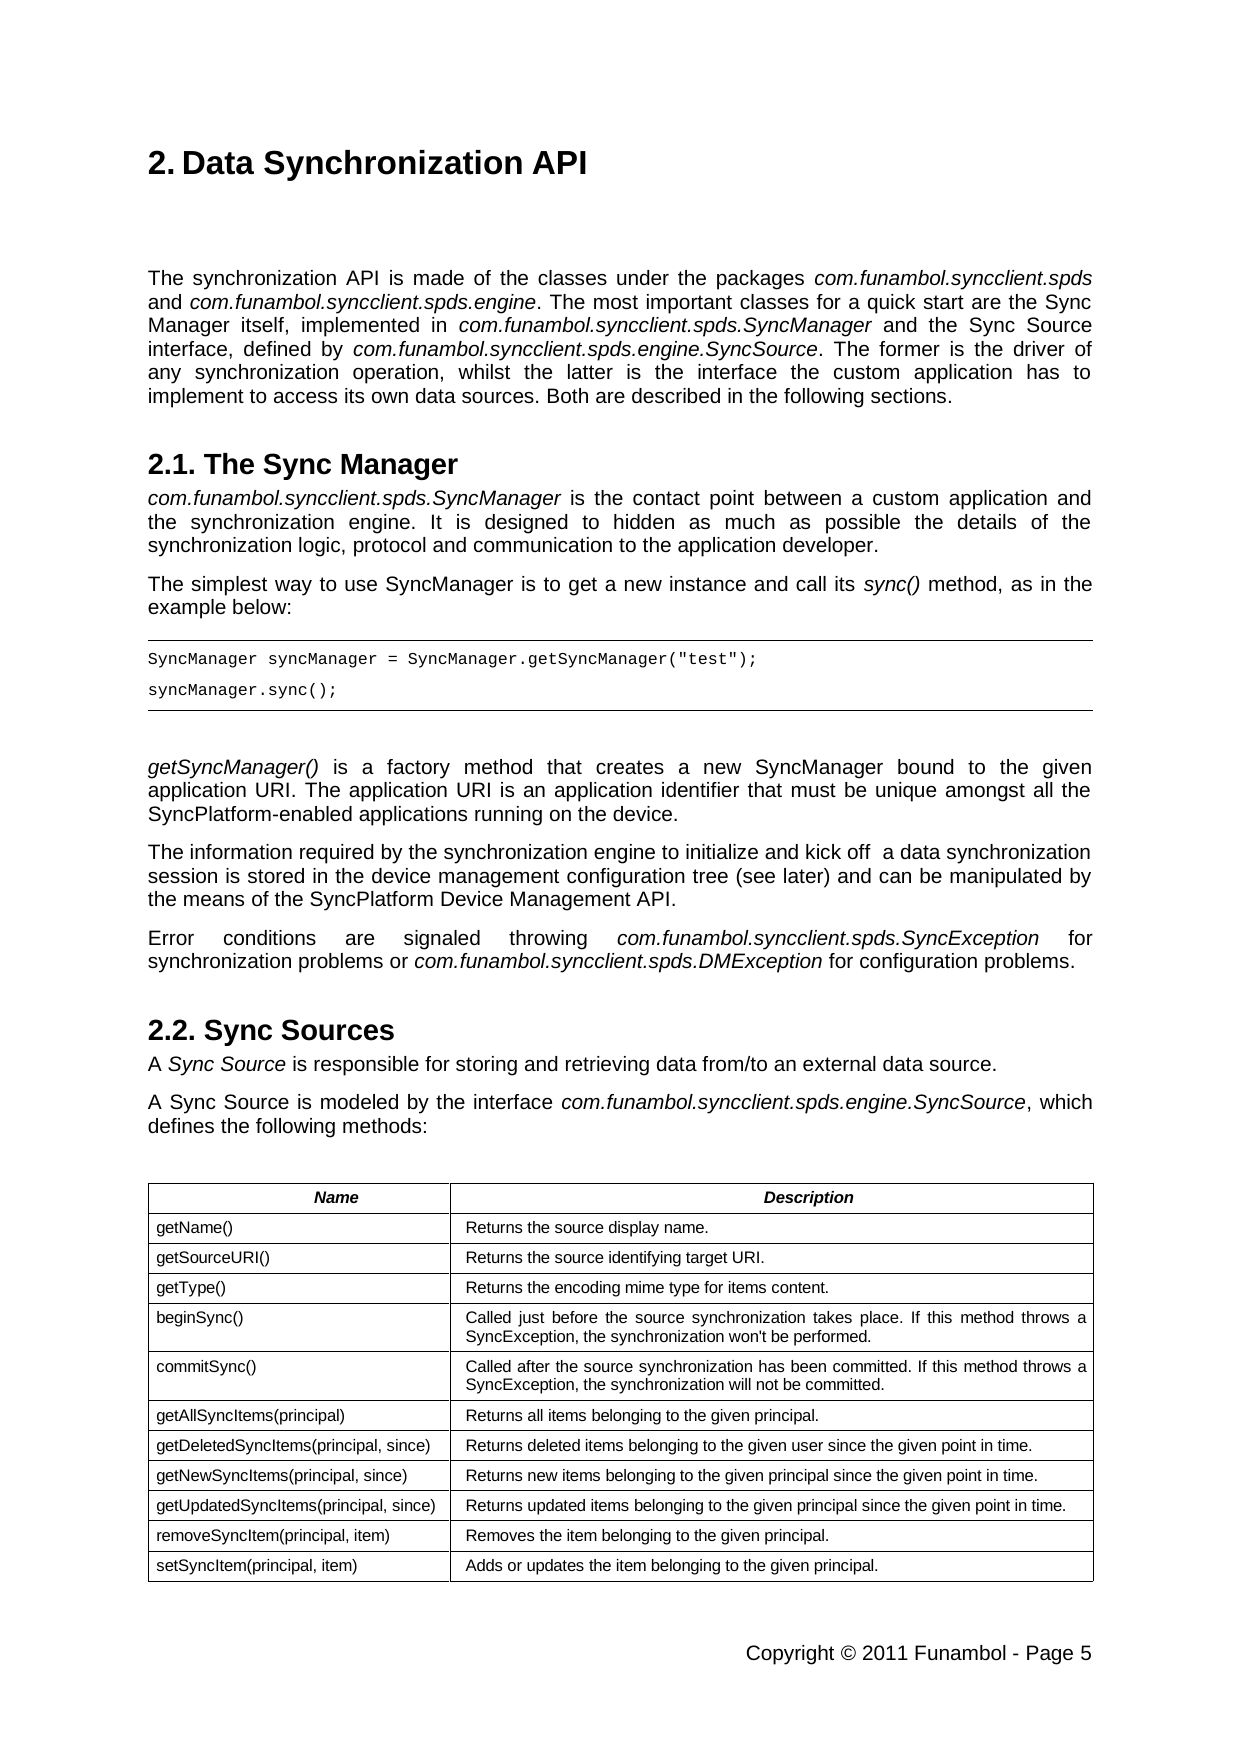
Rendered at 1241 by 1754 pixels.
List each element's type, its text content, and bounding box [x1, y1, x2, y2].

table_cell getDeletedSyncItems(principal, since) [149, 1431, 449, 1460]
text SyncManager syncManager = SyncManager.getSyncManager("test"); [148, 641, 1093, 669]
table_cell Removes the item belonging to the given principal. [451, 1521, 1093, 1551]
text The information required by the synchronization engine to initialize and kick off a data synchronization session is stored in the device management configuration tree (see later) and can be manipulated by the means of the SyncPlatform Device Management API. [148, 841, 1093, 911]
table_cell Returns the source identifying target URI. [451, 1244, 1093, 1273]
table_header Name [149, 1184, 449, 1213]
table_cell Returns all items belonging to the given principal. [451, 1401, 1093, 1430]
text com.funambol.syncclient.spds.SyncManager is the contact point between a custom application and the synchronization engine. It is designed to hidden as much as possible the details of the synchronization logic, protocol and communication to the application developer. [148, 487, 1093, 557]
table_cell getAllSyncItems(principal) [149, 1401, 449, 1430]
subtitle Sync Sources [148, 1013, 1093, 1046]
text The synchronization API is made of the classes under the packages com.funambol.syncclient.spds and com.funambol.syncclient.spds.engine. The most important classes for a quick start are the Sync Manager itself, implemented in com.funambol.syncclient.spds.SyncManager and the Sync Source interface, defined by com.funambol.syncclient.spds.engine.SyncSource. The former is the driver of any synchronization operation, whilst the latter is the interface the custom application has to implement to access its own data sources. Both are described in the following sections. [148, 267, 1093, 408]
table_cell getName() [149, 1214, 449, 1243]
table_cell beginSync() [149, 1304, 449, 1351]
text A Sync Source is responsible for storing and retrieving data from/to an external data source. [148, 1052, 1093, 1076]
table_header Description [451, 1184, 1093, 1213]
subtitle Data Synchronization API [148, 144, 1093, 181]
table_cell Returns the source display name. [451, 1214, 1093, 1243]
table_cell getNewSyncItems(principal, since) [149, 1461, 449, 1490]
table_cell getUpdatedSyncItems(principal, since) [149, 1491, 449, 1520]
text A Sync Source is modeled by the interface com.funambol.syncclient.spds.engine.SyncSource, which defines the following methods: [148, 1091, 1093, 1138]
table_cell commitSync() [149, 1352, 449, 1400]
table_cell Returns deleted items belonging to the given user since the given point in time. [451, 1431, 1093, 1460]
text syncManager.sync(); [148, 671, 1093, 710]
text The simplest way to use SyncManager is to get a new instance and call its sync() method, as in the example below: [148, 572, 1093, 619]
table_cell getType() [149, 1274, 449, 1303]
subtitle The Sync Manager [148, 448, 1093, 480]
table_cell Returns the encoding mime type for items content. [451, 1274, 1093, 1303]
table_cell setSyncItem(principal, item) [149, 1552, 449, 1581]
table_cell Returns updated items belonging to the given principal since the given point in time. [451, 1491, 1093, 1520]
table_cell Adds or updates the item belonging to the given principal. [451, 1552, 1093, 1581]
text Error conditions are signaled throwing com.funambol.syncclient.spds.SyncException for synchronization problems or com.funambol.syncclient.spds.DMException for configuration problems. [148, 926, 1093, 973]
table_cell Returns new items belonging to the given principal since the given point in time. [451, 1461, 1093, 1490]
text getSyncManager() is a factory method that creates a new SyncManager bound to the given application URI. The application URI is an application identifier that must be unique amongst all the SyncPlatform-enabled applications running on the device. [148, 755, 1093, 826]
table_cell getSourceURI() [149, 1244, 449, 1273]
table_cell Called after the source synchronization has been committed. If this method throws a SyncException, the synchronization will not be committed. [451, 1352, 1093, 1400]
table_cell Called just before the source synchronization takes place. If this method throws a SyncException, the synchronization won't be performed. [451, 1304, 1093, 1351]
table_cell removeSyncItem(principal, item) [149, 1521, 449, 1551]
